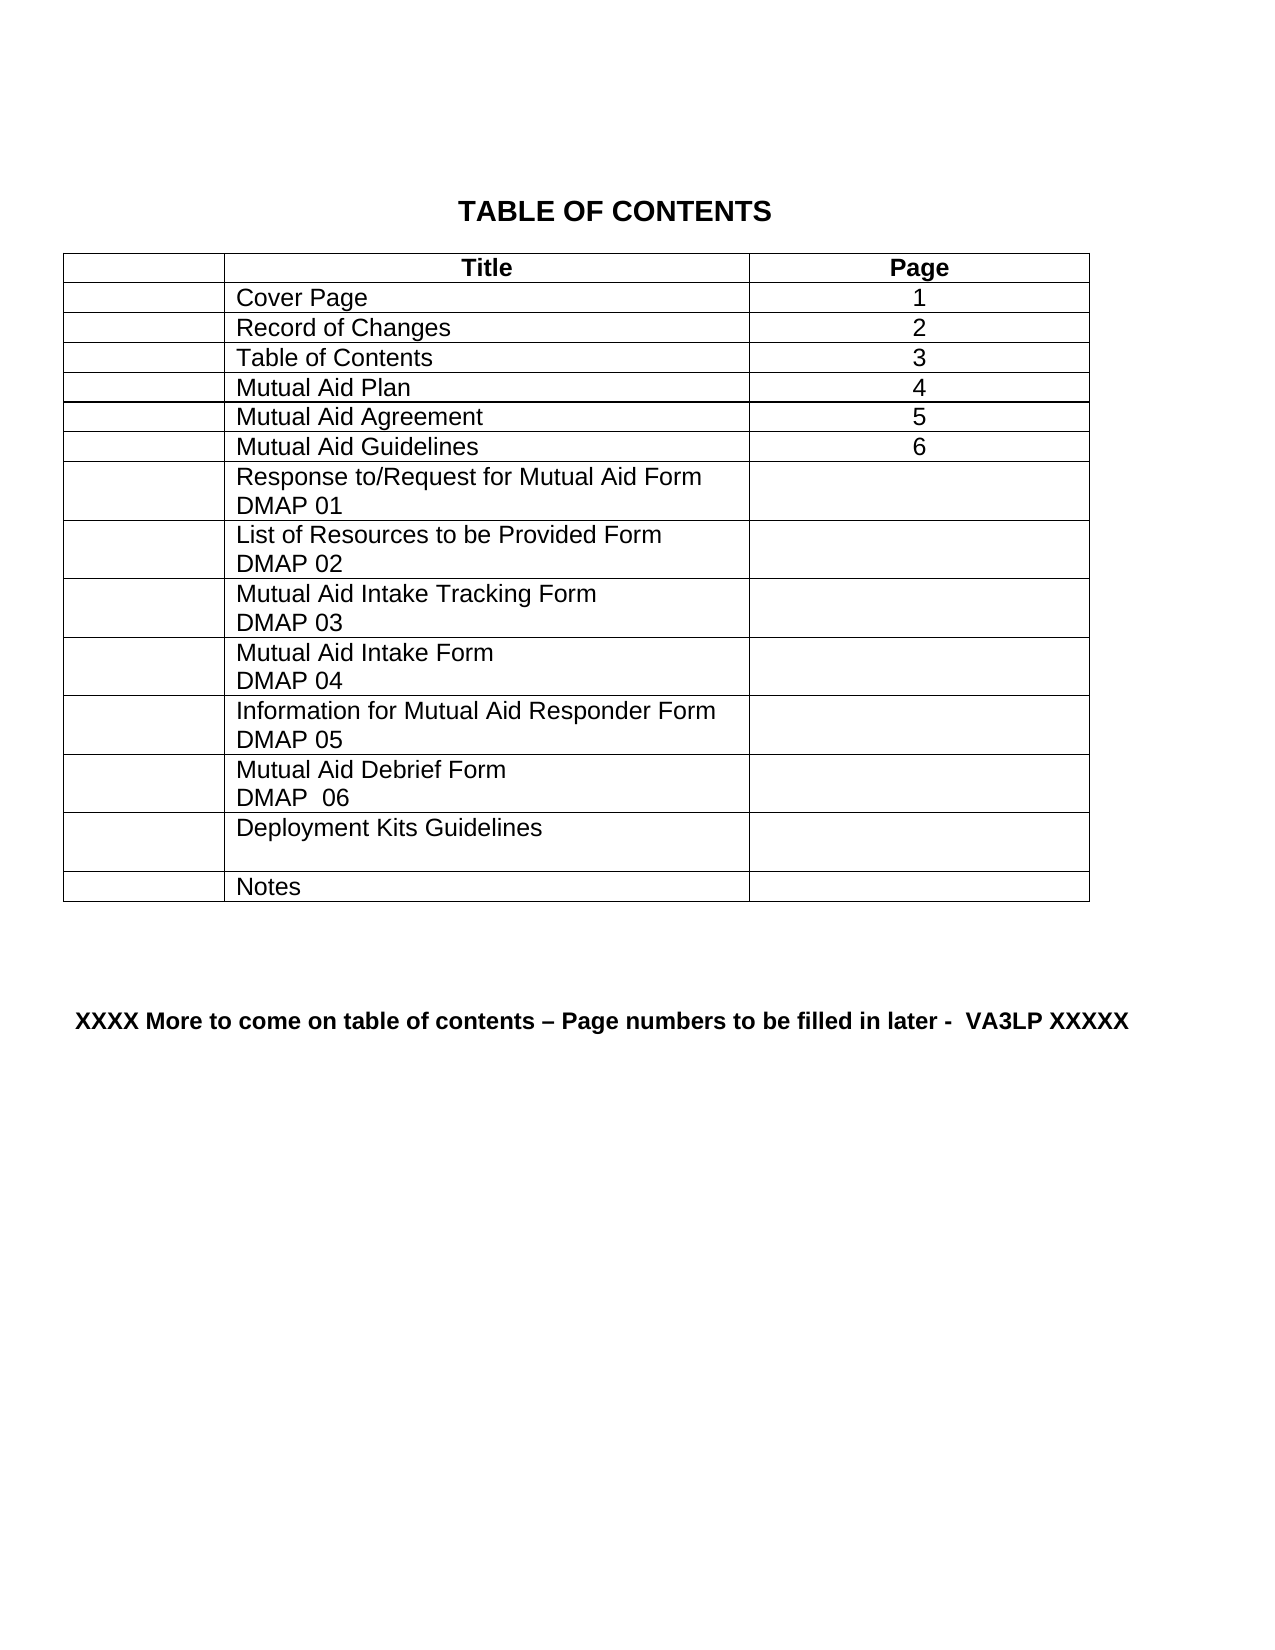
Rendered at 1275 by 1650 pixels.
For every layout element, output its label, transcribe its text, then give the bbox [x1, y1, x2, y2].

table_cell Cover Page [225, 283, 749, 312]
table_cell 4 [750, 373, 1089, 401]
table_cell [750, 462, 1089, 519]
table_cell List of Resources to be Provided Form DMAP 02 [225, 521, 749, 578]
table_cell [64, 403, 224, 431]
table_cell 1 [750, 283, 1089, 312]
table_cell [750, 521, 1089, 578]
table_cell Mutual Aid Guidelines [225, 432, 749, 461]
table_cell [64, 373, 224, 401]
table_header [64, 254, 224, 282]
table_cell [64, 638, 224, 695]
table_cell [64, 521, 224, 578]
table_cell [64, 813, 224, 871]
table_cell Mutual Aid Agreement [225, 403, 749, 431]
table_cell [750, 638, 1089, 695]
table_cell [750, 872, 1089, 901]
table_cell 5 [750, 403, 1089, 431]
table_cell [64, 579, 224, 637]
table_cell [64, 432, 224, 461]
table_cell [64, 696, 224, 754]
table_cell [750, 579, 1089, 637]
table_cell 6 [750, 432, 1089, 461]
table_cell [64, 343, 224, 372]
table_cell Record of Changes [225, 313, 749, 342]
table_cell Deployment Kits Guidelines [225, 813, 749, 871]
table_cell Mutual Aid Intake Form DMAP 04 [225, 638, 749, 695]
table_cell Notes [225, 872, 749, 901]
table_cell Response to/Request for Mutual Aid Form DMAP 01 [225, 462, 749, 519]
table_cell [64, 755, 224, 812]
table_header Page [750, 254, 1089, 282]
table_cell Mutual Aid Plan [225, 373, 749, 401]
text TABLE OF CONTENTS [75, 194, 1155, 227]
table_cell 2 [750, 313, 1089, 342]
table_cell [750, 696, 1089, 754]
text XXXX More to come on table of contents – Page numbers to be filled in later - VA3LP XXXXX [75, 1007, 1155, 1034]
table_cell [64, 313, 224, 342]
table_cell [750, 755, 1089, 812]
table_cell [64, 872, 224, 901]
table_cell 3 [750, 343, 1089, 372]
table_cell [64, 283, 224, 312]
table_cell Table of Contents [225, 343, 749, 372]
table_cell [750, 813, 1089, 871]
table_header Title [225, 254, 749, 282]
table_cell [64, 462, 224, 519]
table_cell Mutual Aid Intake Tracking Form DMAP 03 [225, 579, 749, 637]
table_cell Mutual Aid Debrief Form DMAP 06 [225, 755, 749, 812]
table_cell Information for Mutual Aid Responder Form DMAP 05 [225, 696, 749, 754]
